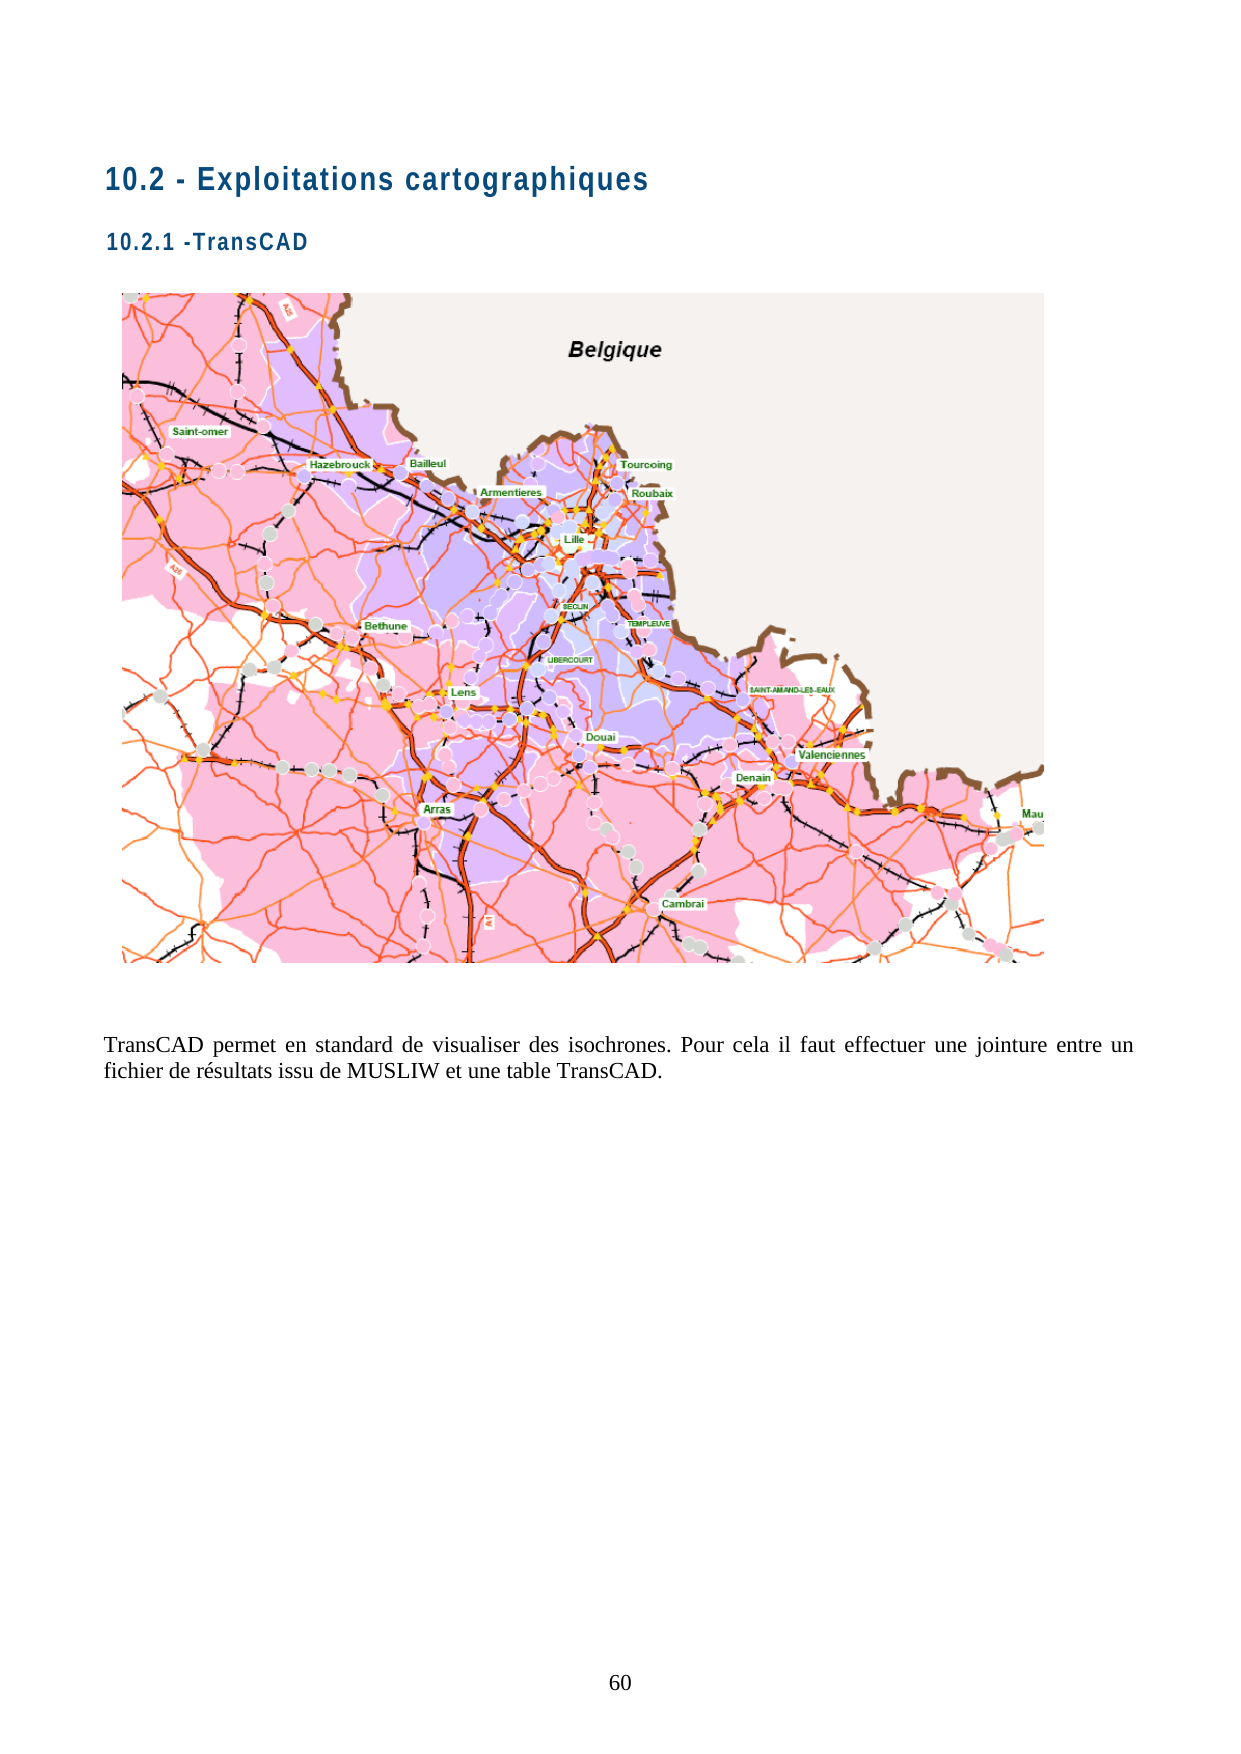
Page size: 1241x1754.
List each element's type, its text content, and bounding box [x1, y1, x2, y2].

subtitle Exploitations cartographiques [102, 160, 1137, 198]
text TransCAD permet en standard de visualiser des isochrones. Pour cela il faut effectuer une jointure entre un fichier de résultats issu de MUSLIW et une table TransCAD. [103, 1031, 1137, 1084]
subtitle TransCAD [106, 227, 1137, 256]
picture [122, 293, 1044, 963]
